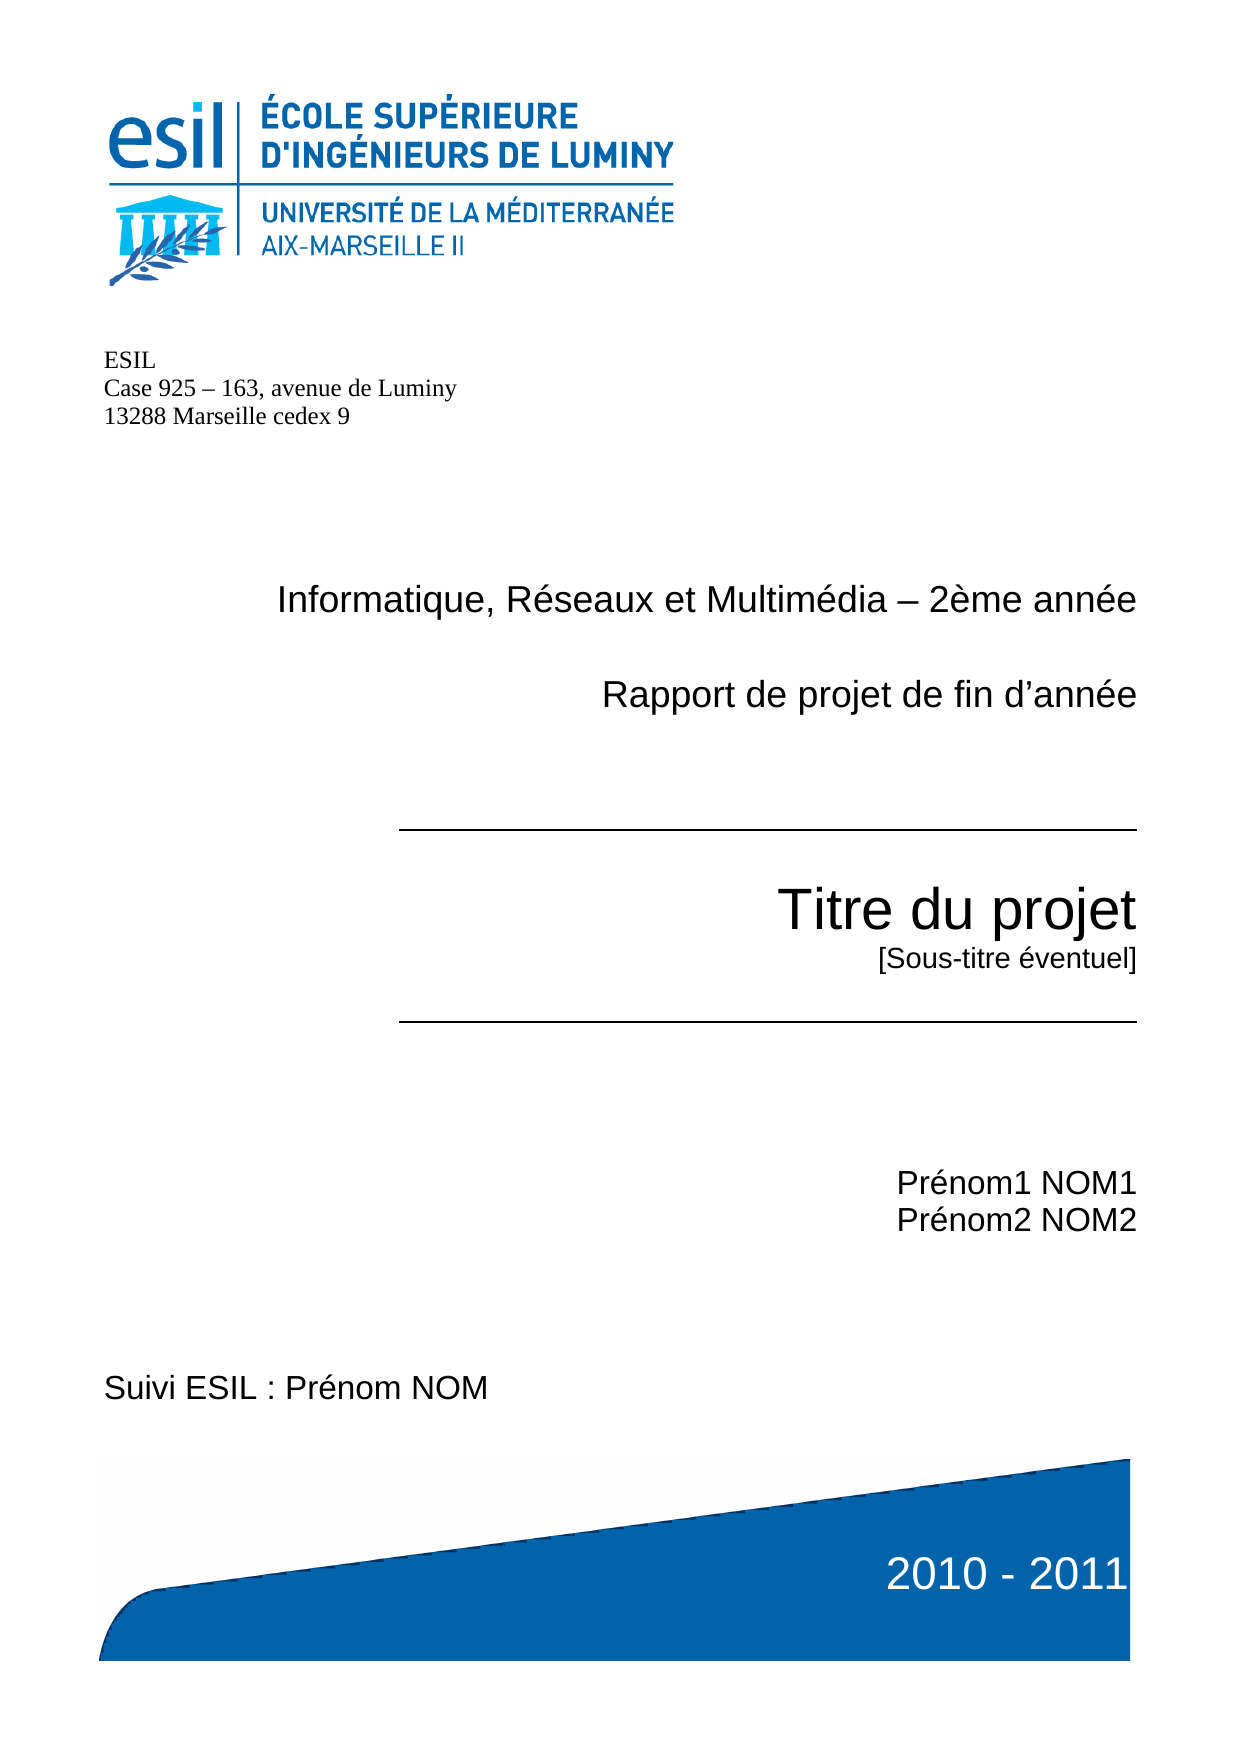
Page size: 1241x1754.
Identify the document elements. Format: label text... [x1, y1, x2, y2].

table_header [104, 89, 743, 319]
text Informatique, Réseaux et Multimédia – 2ème année [103, 579, 1137, 621]
table_header [744, 89, 1137, 319]
text Titre du projet [103, 877, 1137, 942]
text Rapport de projet de fin d’année [103, 673, 1137, 715]
text Suivi ESIL : Prénom NOM [103, 1369, 1137, 1406]
text [Sous-titre éventuel] [103, 942, 1137, 975]
text ESIL Case 925 – 163, avenue de Luminy 13288 Marseille cedex 9 [103, 347, 1137, 430]
text Prénom2 NOM2 [103, 1201, 1137, 1239]
text Prénom1 NOM1 [103, 1164, 1137, 1201]
